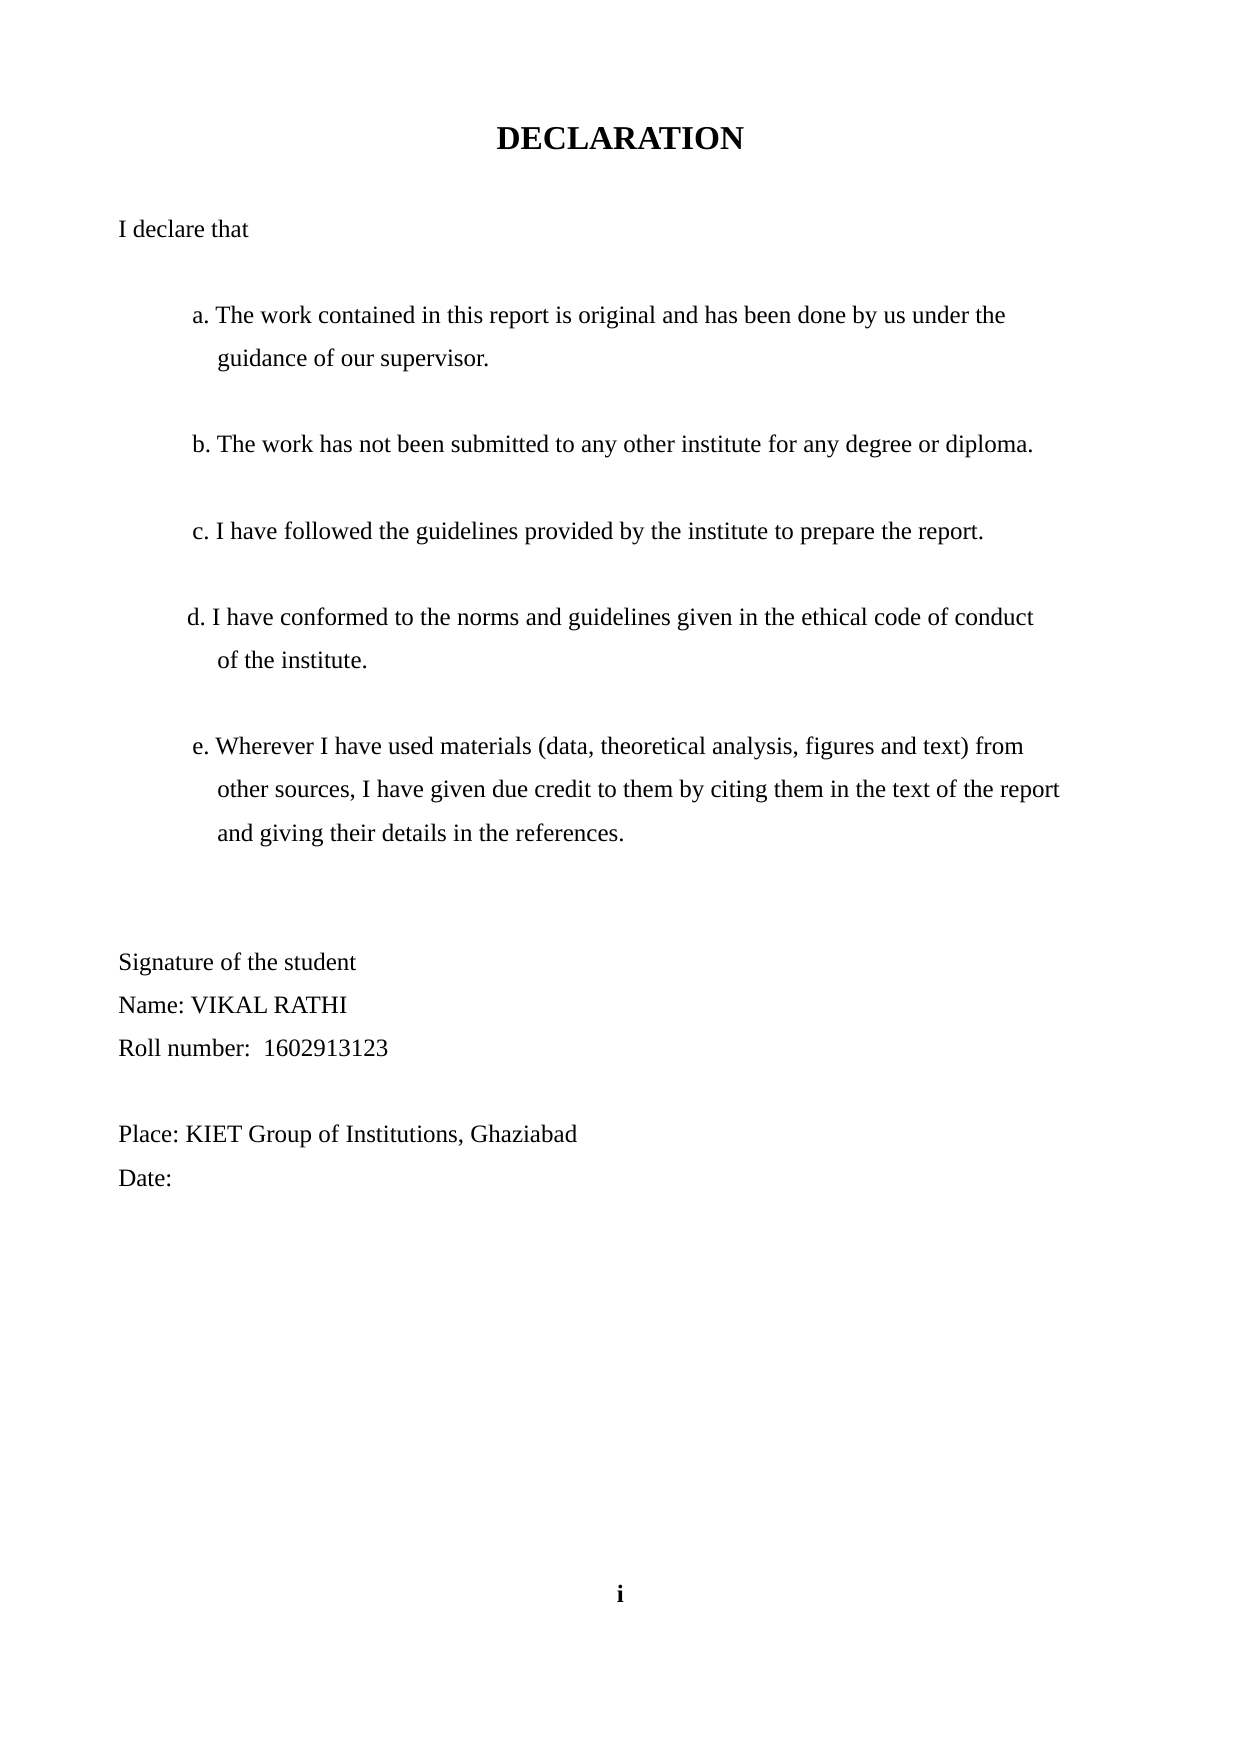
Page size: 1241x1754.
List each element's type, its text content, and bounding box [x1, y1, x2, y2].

text Roll number: 1602913123 [118, 1033, 1122, 1062]
text guidance of our supervisor. [118, 343, 1122, 372]
text I declare that [118, 214, 1122, 243]
text of the institute. [118, 645, 1122, 674]
text b. The work has not been submitted to any other institute for any degree or diploma. [118, 429, 1122, 458]
text and giving their details in the references. [118, 818, 1122, 846]
text c. I have followed the guidelines provided by the institute to prepare the report. [118, 516, 1122, 544]
text Place: KIET Group of Institutions, Ghaziabad [118, 1119, 1122, 1148]
text a. The work contained in this report is original and has been done by us under the [118, 300, 1122, 329]
text e. Wherever I have used materials (data, theoretical analysis, figures and text) from [118, 731, 1122, 760]
text DECLARATION [118, 118, 1122, 156]
text Name: VIKAL RATHI [118, 990, 1122, 1019]
text i [118, 1579, 1122, 1608]
text Date: [118, 1163, 1122, 1191]
text other sources, I have given due credit to them by citing them in the text of the report [118, 774, 1122, 803]
text Signature of the student [118, 947, 1122, 976]
text d. I have conformed to the norms and guidelines given in the ethical code of conduct [118, 602, 1122, 631]
